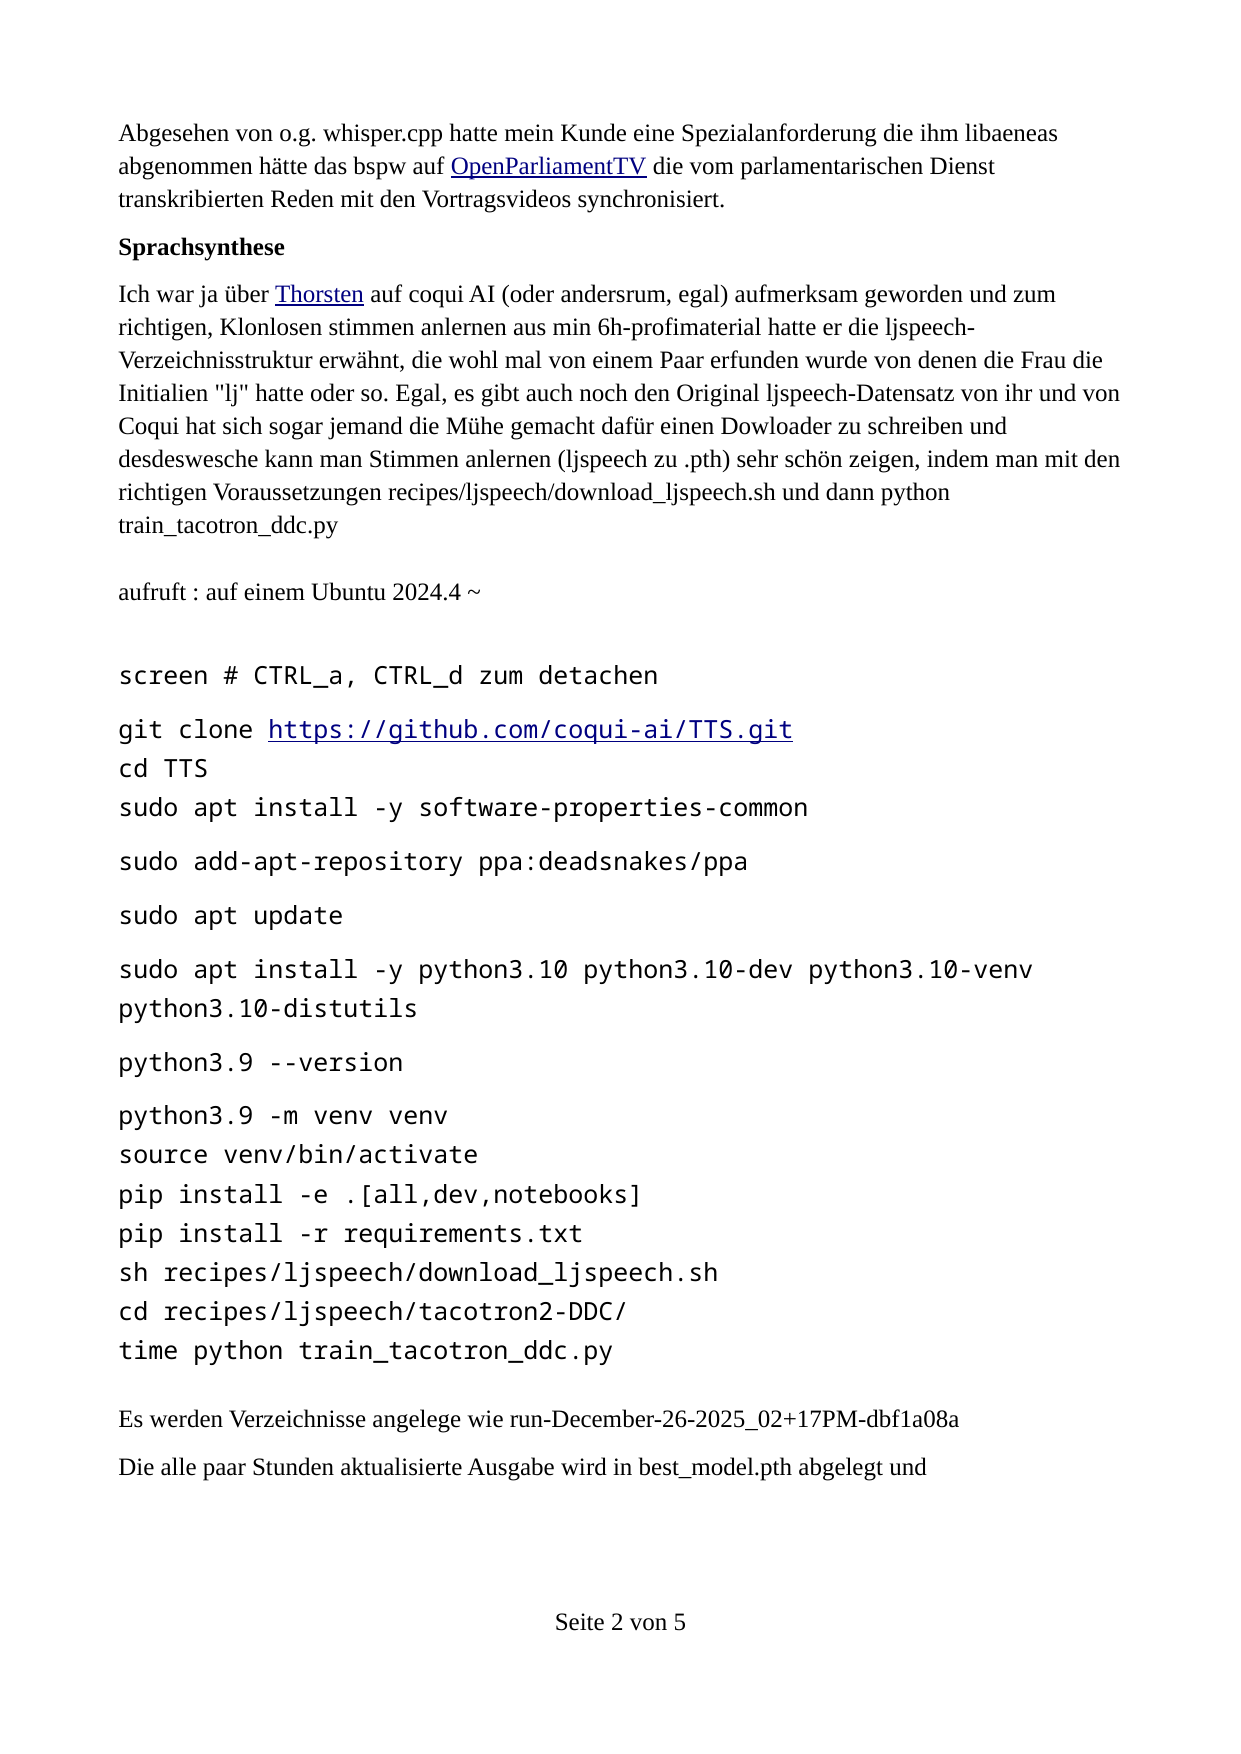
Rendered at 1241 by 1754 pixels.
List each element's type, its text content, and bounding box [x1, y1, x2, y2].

text python3.9 --version [118, 1044, 1122, 1078]
text git clone https://github.com/coqui-ai/TTS.git cd TTS sudo apt install -y software-properties-common [118, 712, 1122, 824]
text sudo apt install -y python3.10 python3.10-dev python3.10-venv python3.10-distutils [118, 951, 1122, 1024]
text sudo apt update [118, 898, 1122, 932]
text python3.9 -m venv venv source venv/bin/activate pip install -e .[all,dev,notebooks] pip install -r requirements.txt sh recipes/ljspeech/download_ljspeech.sh cd recipes/ljspeech/tacotron2-DDC/ time python train_tacotron_ddc.py Es werden Verzeichnisse angelege wie run-December-26-2025_02+17PM-dbf1a08a [118, 1098, 1122, 1433]
text Sprachsynthese [118, 232, 1122, 261]
text screen # CTRL_a, CTRL_d zum detachen [118, 624, 1122, 692]
text Die alle paar Stunden aktualisierte Ausgabe wird in best_model.pth abgelegt und [118, 1452, 1122, 1514]
text Abgesehen von o.g. whisper.cpp hatte mein Kunde eine Spezialanforderung die ihm libaeneas abgenommen hätte das bspw auf OpenParliamentTV die vom parlamentarischen Dienst transkribierten Reden mit den Vortragsvideos synchronisiert. [118, 118, 1122, 213]
text Ich war ja über Thorsten auf coqui AI (oder andersrum, egal) aufmerksam geworden und zum richtigen, Klonlosen stimmen anlernen aus min 6h-profimaterial hatte er die ljspeech-Verzeichnisstruktur erwähnt, die wohl mal von einem Paar erfunden wurde von denen die Frau die Initialien "lj" hatte oder so. Egal, es gibt auch noch den Original ljspeech-Datensatz von ihr und von Coqui hat sich sogar jemand die Mühe gemacht dafür einen Dowloader zu schreiben und desdeswesche kann man Stimmen anlernen (ljspeech zu .pth) sehr schön zeigen, indem man mit den richtigen Voraussetzungen recipes/ljspeech/download_ljspeech.sh und dann python train_tacotron_ddc.py aufruft : auf einem Ubuntu 2024.4 ~ [118, 279, 1122, 605]
text sudo add-apt-repository ppa:deadsnakes/ppa [118, 844, 1122, 878]
